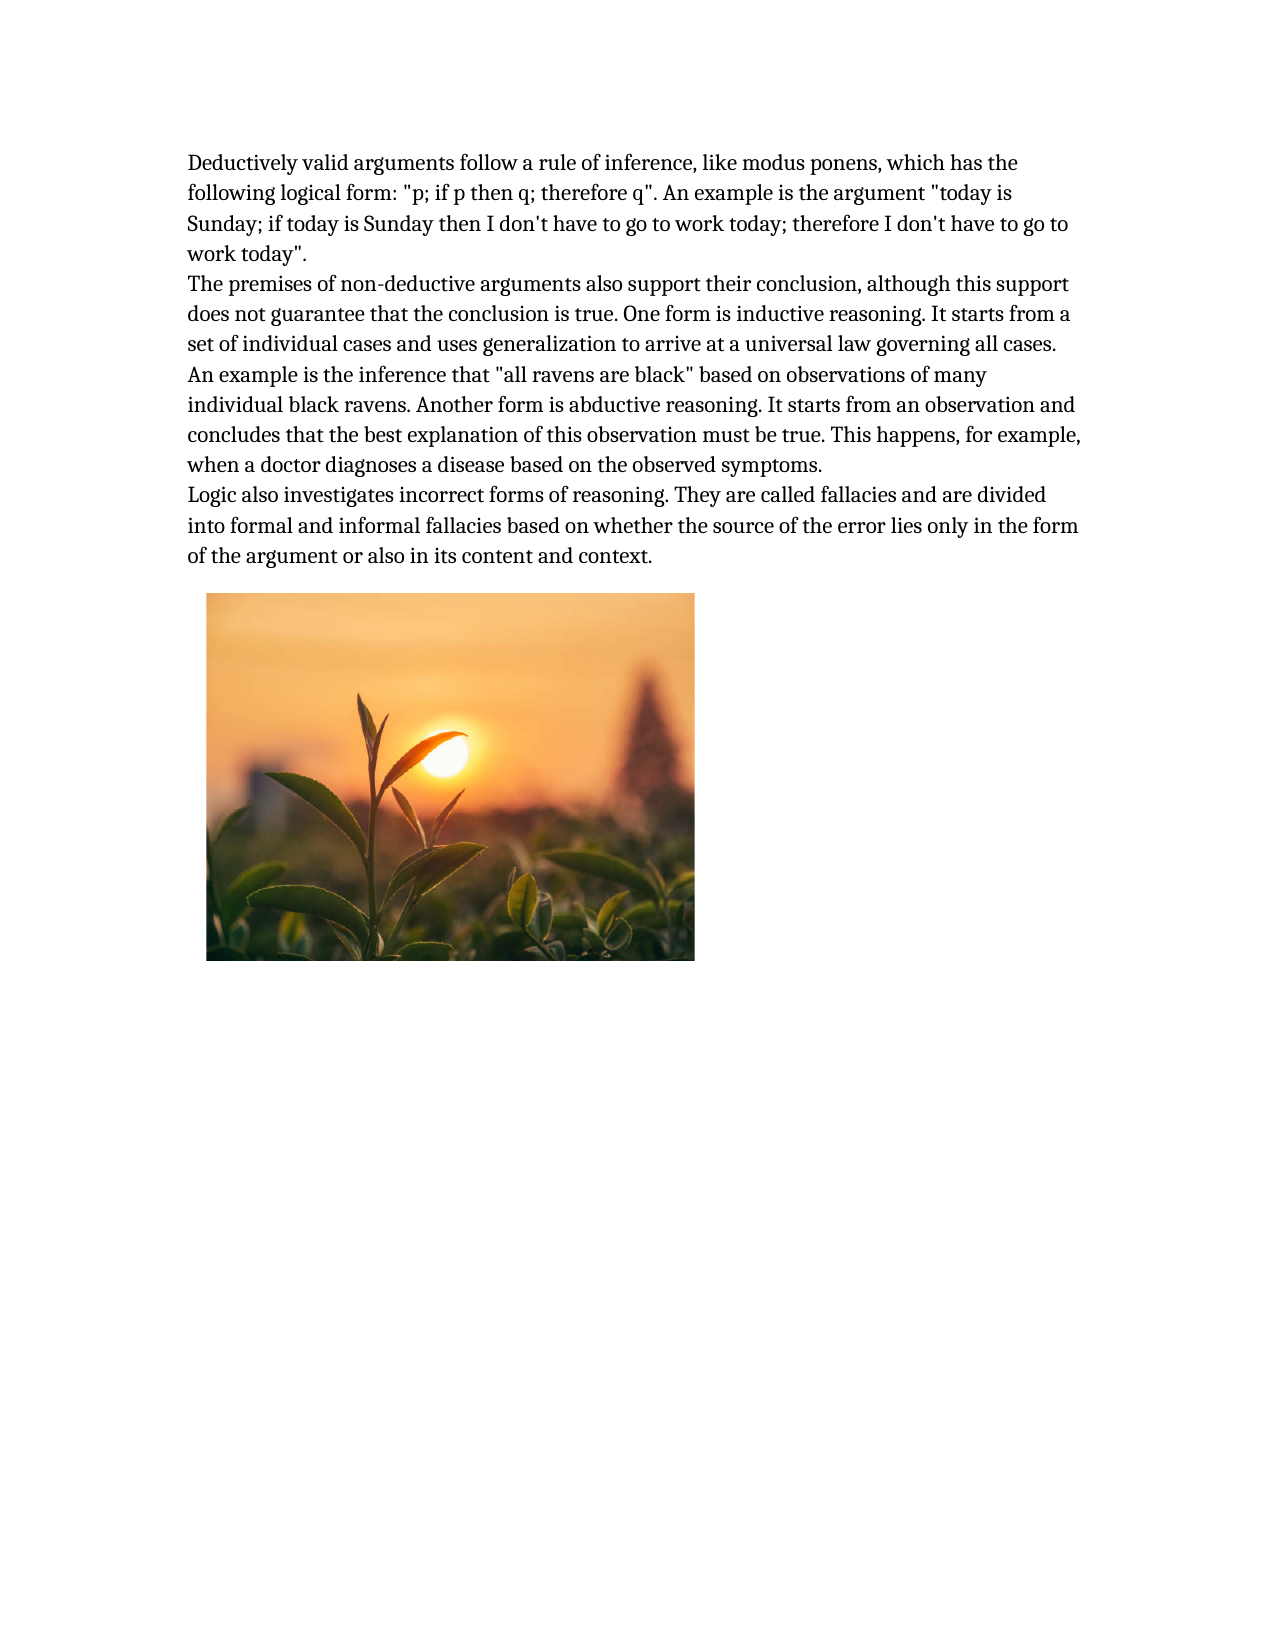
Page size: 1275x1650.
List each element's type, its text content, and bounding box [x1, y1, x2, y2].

text Deductively valid arguments follow a rule of inference, like modus ponens, which has the following logical form: "p; if p then q; therefore q". An example is the argument "today is Sunday; if today is Sunday then I don't have to go to work today; therefore I don't have to go to work today". The premises of non-deductive arguments also support their conclusion, although this support does not guarantee that the conclusion is true. One form is inductive reasoning. It starts from a set of individual cases and uses generalization to arrive at a universal law governing all cases. An example is the inference that "all ravens are black" based on observations of many individual black ravens. Another form is abductive reasoning. It starts from an observation and concludes that the best explanation of this observation must be true. This happens, for example, when a doctor diagnoses a disease based on the observed symptoms. Logic also investigates incorrect forms of reasoning. They are called fallacies and are divided into formal and informal fallacies based on whether the source of the error lies only in the form of the argument or also in its content and context. [187, 150, 1087, 569]
picture [206, 593, 695, 961]
